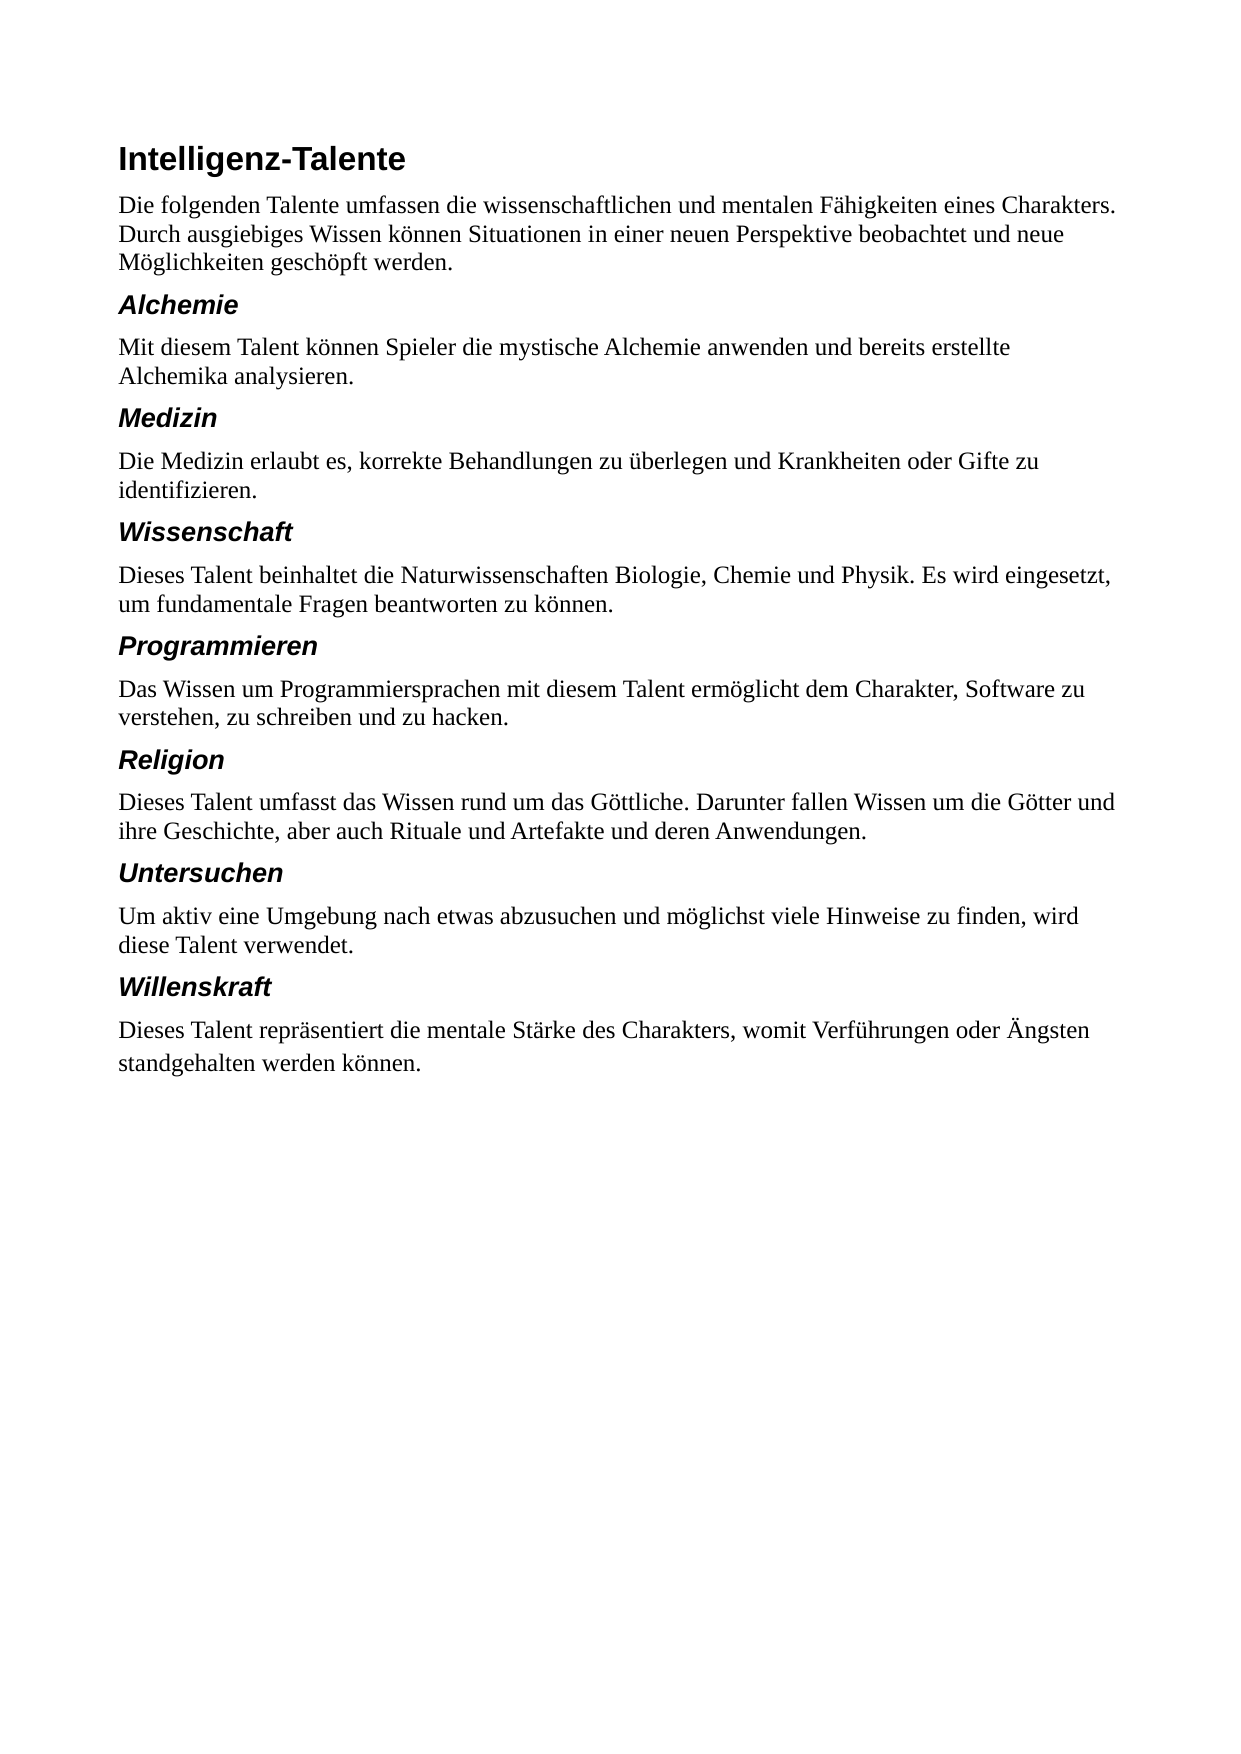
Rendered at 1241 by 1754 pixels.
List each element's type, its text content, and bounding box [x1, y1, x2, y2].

subtitle Untersuchen [118, 857, 1122, 889]
text Dieses Talent beinhaltet die Naturwissenschaften Biologie, Chemie und Physik. Es wird eingesetzt, um fundamentale Fragen beantworten zu können. [118, 560, 1122, 617]
subtitle Wissenschaft [118, 516, 1122, 547]
subtitle Alchemie [118, 289, 1122, 320]
subtitle Religion [118, 744, 1122, 775]
text Dieses Talent repräsentiert die mentale Stärke des Charakters, womit Verführungen oder Ängsten standgehalten werden können. [118, 1015, 1122, 1077]
subtitle Medizin [118, 402, 1122, 434]
text Mit diesem Talent können Spieler die mystische Alchemie anwenden und bereits erstellte Alchemika analysieren. [118, 332, 1122, 390]
subtitle Programmieren [118, 630, 1122, 661]
subtitle Intelligenz-Talente [118, 139, 1122, 177]
text Dieses Talent umfasst das Wissen rund um das Göttliche. Darunter fallen Wissen um die Götter und ihre Geschichte, aber auch Rituale und Artefakte und deren Anwendungen. [118, 787, 1122, 845]
text Um aktiv eine Umgebung nach etwas abzusuchen und möglichst viele Hinweise zu finden, wird diese Talent verwendet. [118, 901, 1122, 959]
text Die Medizin erlaubt es, korrekte Behandlungen zu überlegen und Krankheiten oder Gifte zu identifizieren. [118, 446, 1122, 504]
subtitle Willenskraft [118, 971, 1122, 1002]
text Das Wissen um Programmiersprachen mit diesem Talent ermöglicht dem Charakter, Software zu verstehen, zu schreiben und zu hacken. [118, 674, 1122, 731]
text Die folgenden Talente umfassen die wissenschaftlichen und mentalen Fähigkeiten eines Charakters. Durch ausgiebiges Wissen können Situationen in einer neuen Perspektive beobachtet und neue Möglichkeiten geschöpft werden. [118, 190, 1122, 276]
